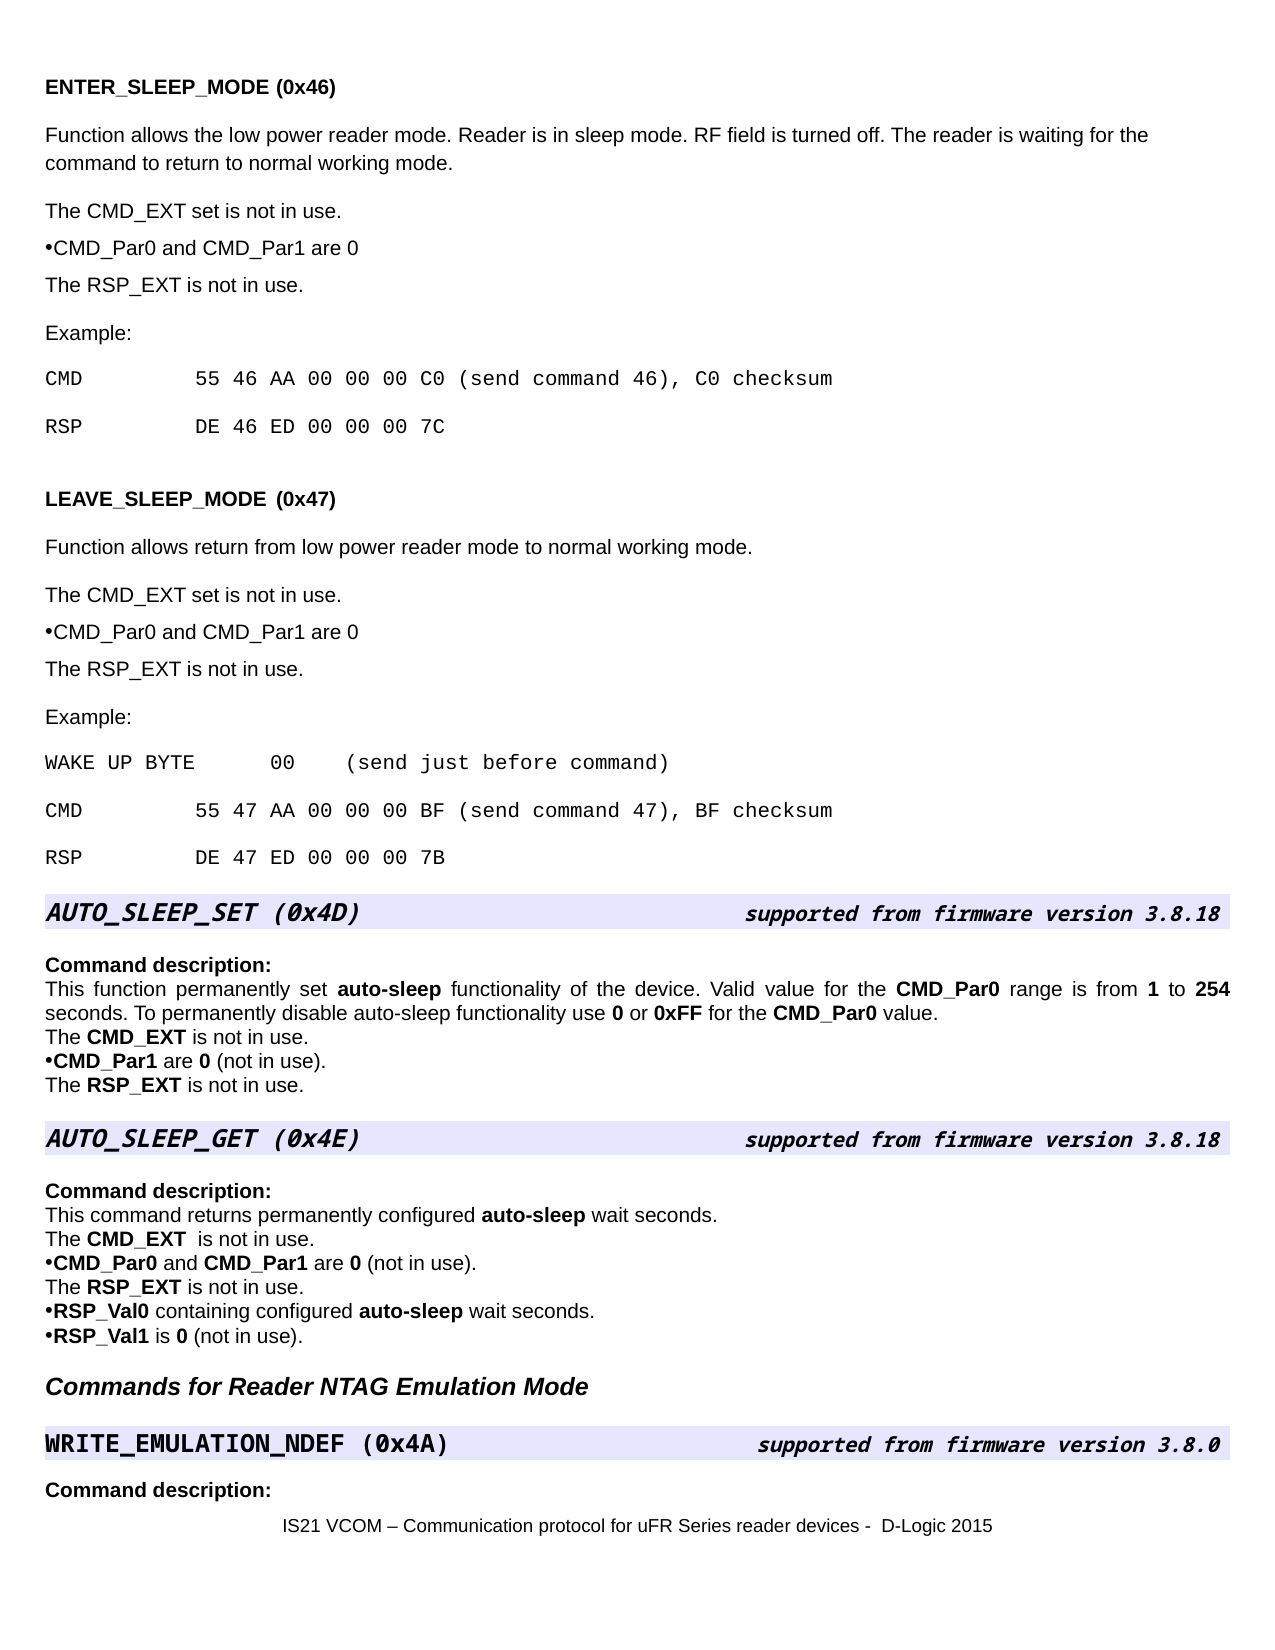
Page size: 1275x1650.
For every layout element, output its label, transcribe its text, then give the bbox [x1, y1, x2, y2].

text The CMD_EXT is not in use. [45, 1227, 1230, 1251]
text The CMD_EXT set is not in use. [45, 583, 1230, 607]
text WAKE UP BYTE 00 (send just before command) [45, 752, 1230, 776]
text Command description: [45, 1477, 1230, 1501]
text Function allows return from low power reader mode to normal working mode. [45, 535, 1230, 559]
list CMD_Par0 and CMD_Par1 are 0 [45, 619, 1230, 644]
subtitle WRITE_EMULATION_NDEF (0x4A) supported from firmware version 3.8.0 [45, 1426, 1230, 1460]
list CMD_Par0 and CMD_Par1 are 0 [45, 236, 1230, 260]
text CMD 55 46 AA 00 00 00 C0 (send command 46), C0 checksum [45, 368, 1230, 392]
text RSP DE 46 ED 00 00 00 7C [45, 416, 1230, 439]
text ENTER_SLEEP_MODE (0x46) [45, 75, 1230, 99]
text Command description: [45, 953, 1230, 977]
text Command description: [45, 1179, 1230, 1203]
text Example: [45, 704, 1230, 728]
list RSP_Val0 containing configured auto-sleep wait seconds. [45, 1299, 1230, 1324]
text This command returns permanently configured auto-sleep wait seconds. [45, 1203, 1230, 1227]
text The RSP_EXT is not in use. [45, 273, 1230, 297]
text Example: [45, 321, 1230, 344]
text The RSP_EXT is not in use. [45, 657, 1230, 681]
text The RSP_EXT is not in use. [45, 1275, 1230, 1299]
text Function allows the low power reader mode. Reader is in sleep mode. RF field is turned off. The reader is waiting for the command to return to normal working mode. [45, 123, 1230, 175]
text The RSP_EXT is not in use. [45, 1073, 1230, 1097]
subtitle AUTO_SLEEP_GET (0x4E) supported from firmware version 3.8.18 [45, 1121, 1230, 1155]
text The CMD_EXT set is not in use. [45, 199, 1230, 223]
text CMD 55 47 AA 00 00 00 BF (send command 47), BF checksum [45, 800, 1230, 823]
list RSP_Val1 is 0 (not in use). [45, 1324, 1230, 1348]
subtitle Commands for Reader NTAG Emulation Mode [45, 1372, 1230, 1401]
text This function permanently set auto-sleep functionality of the device. Valid value for the CMD_Par0 range is from 1 to 254 seconds. To permanently disable auto-sleep functionality use 0 or 0xFF for the CMD_Par0 value. [45, 977, 1230, 1024]
list CMD_Par1 are 0 (not in use). [45, 1048, 1230, 1073]
subtitle AUTO_SLEEP_SET (0x4D) supported from firmware version 3.8.18 [45, 894, 1230, 929]
text LEAVE_SLEEP_MODE (0x47) [45, 487, 1230, 511]
text RSP DE 47 ED 00 00 00 7B [45, 847, 1230, 871]
text The CMD_EXT is not in use. [45, 1024, 1230, 1048]
list CMD_Par0 and CMD_Par1 are 0 (not in use). [45, 1251, 1230, 1275]
